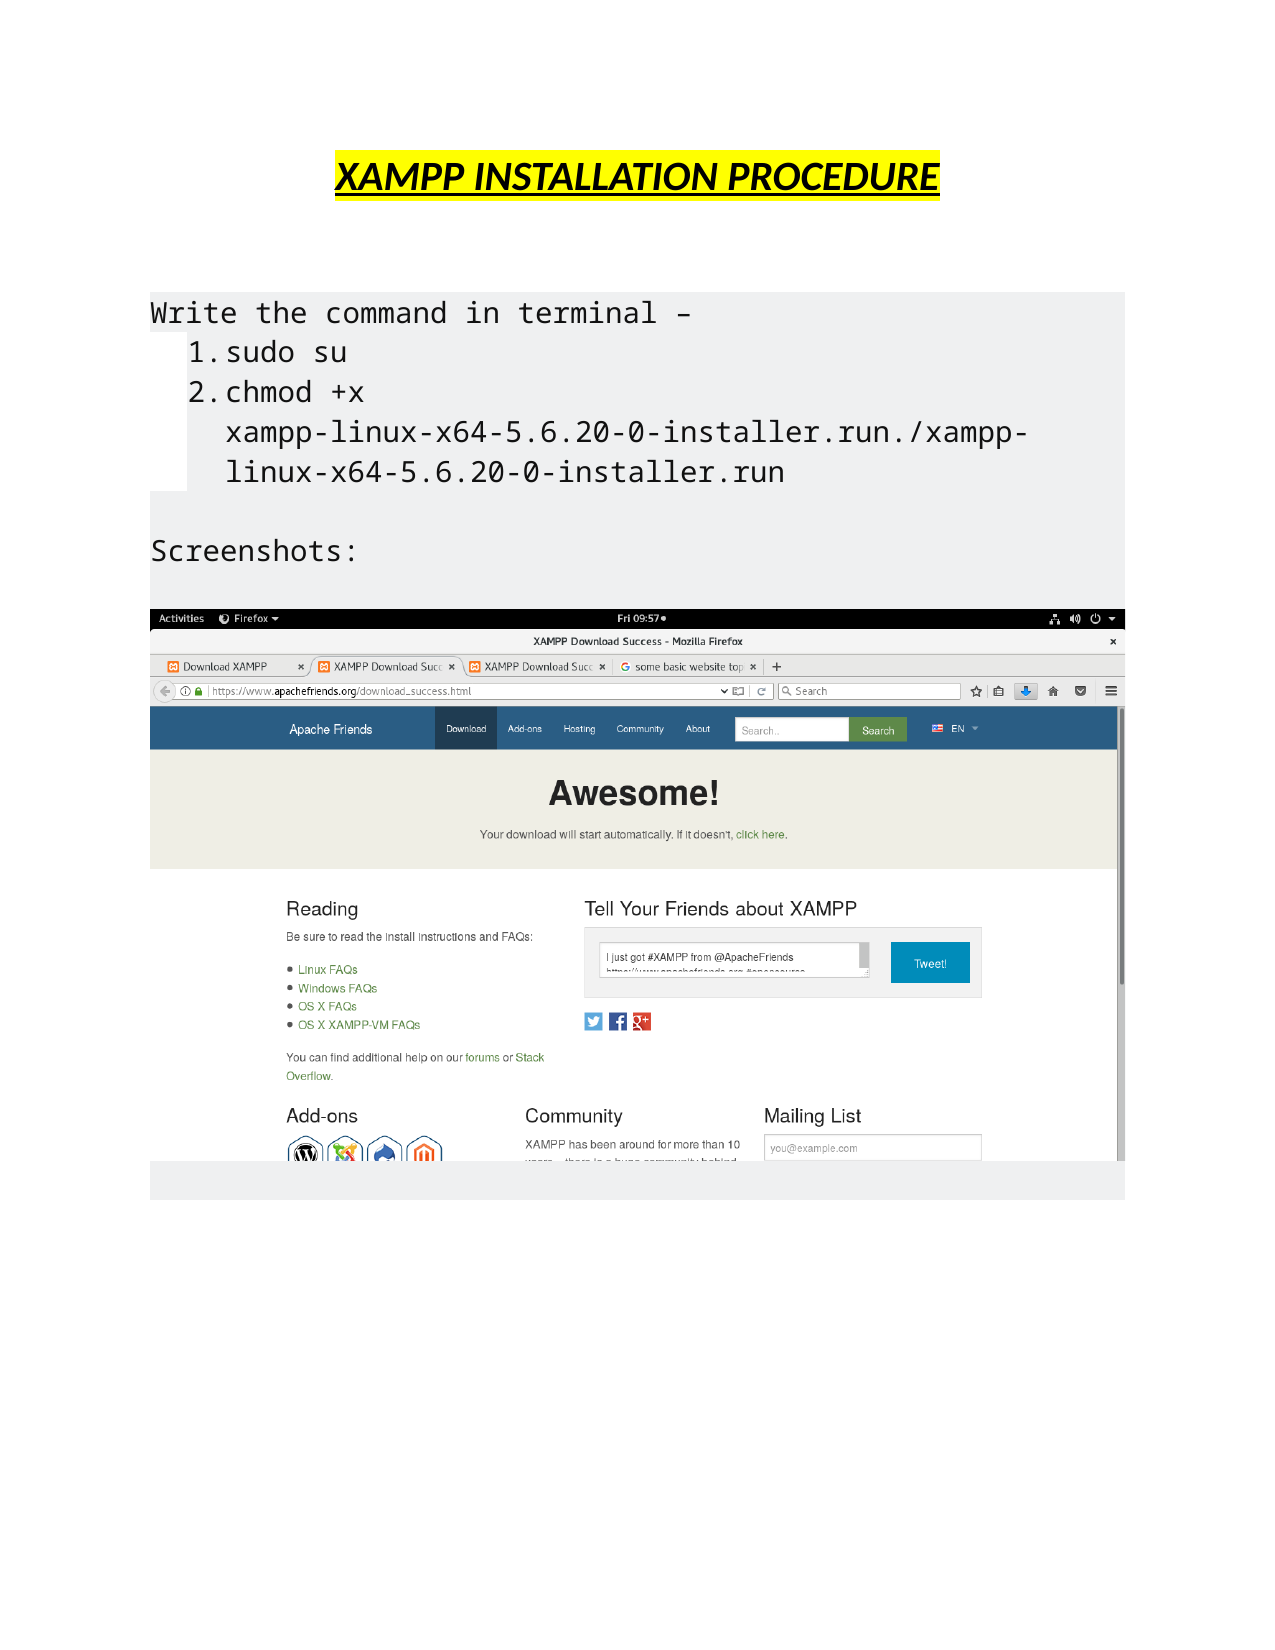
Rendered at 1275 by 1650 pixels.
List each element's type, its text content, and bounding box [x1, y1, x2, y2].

text Write the command in terminal – [150, 292, 1125, 332]
text Screenshots: [150, 530, 1125, 570]
list sudo su [187, 332, 1125, 371]
list chmod +x xampp-linux-x64-5.6.20-0-installer.run./xampp-linux-x64-5.6.20-0-installer.run [187, 371, 1125, 491]
text XAMPP INSTALLATION PROCEDURE [150, 150, 1125, 201]
picture [150, 609, 1125, 1161]
